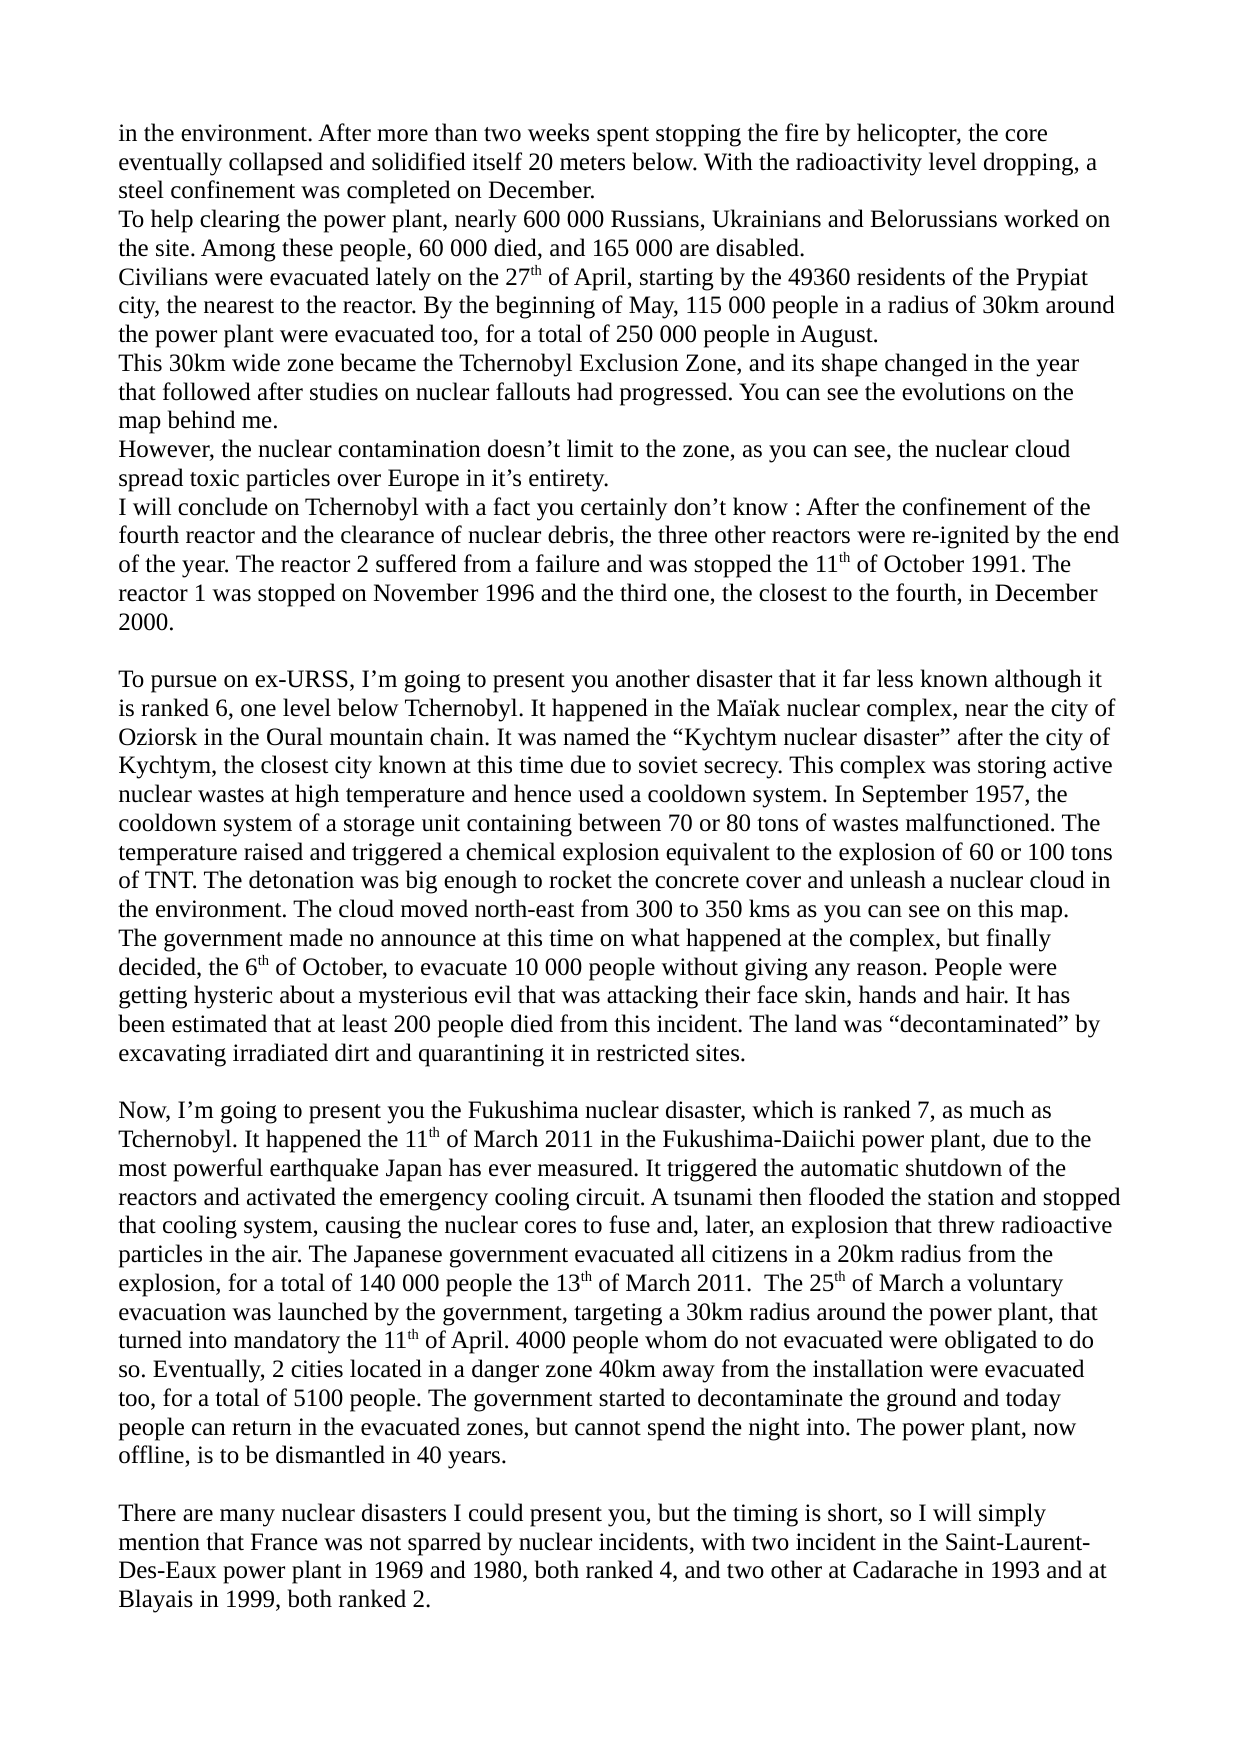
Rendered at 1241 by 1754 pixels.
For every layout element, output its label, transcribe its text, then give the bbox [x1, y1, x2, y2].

text This 30km wide zone became the Tchernobyl Exclusion Zone, and its shape changed in the year that followed after studies on nuclear fallouts had progressed. You can see the evolutions on the map behind me. [118, 348, 1122, 434]
text in the environment. After more than two weeks spent stopping the fire by helicopter, the core eventually collapsed and solidified itself 20 meters below. With the radioactivity level dropping, a steel confinement was completed on December. [118, 118, 1122, 204]
text To help clearing the power plant, nearly 600 000 Russians, Ukrainians and Belorussians worked on the site. Among these people, 60 000 died, and 165 000 are disabled. [118, 204, 1122, 262]
text The government made no announce at this time on what happened at the complex, but finally decided, the 6th of October, to evacuate 10 000 people without giving any reason. People were getting hysteric about a mysterious evil that was attacking their face skin, hands and hair. It has been estimated that at least 200 people died from this incident. The land was “decontaminated” by excavating irradiated dirt and quarantining it in restricted sites. [118, 923, 1122, 1067]
text To pursue on ex-URSS, I’m going to present you another disaster that it far less known although it is ranked 6, one level below Tchernobyl. It happened in the Maïak nuclear complex, near the city of Oziorsk in the Oural mountain chain. It was named the “Kychtym nuclear disaster” after the city of Kychtym, the closest city known at this time due to soviet secrecy. This complex was storing active nuclear wastes at high temperature and hence used a cooldown system. In September 1957, the cooldown system of a storage unit containing between 70 or 80 tons of wastes malfunctioned. The temperature raised and triggered a chemical explosion equivalent to the explosion of 60 or 100 tons of TNT. The detonation was big enough to rocket the concrete cover and unleash a nuclear cloud in the environment. The cloud moved north-east from 300 to 350 kms as you can see on this map. [118, 664, 1122, 923]
text Now, I’m going to present you the Fukushima nuclear disaster, which is ranked 7, as much as Tchernobyl. It happened the 11th of March 2011 in the Fukushima-Daiichi power plant, due to the most powerful earthquake Japan has ever measured. It triggered the automatic shutdown of the reactors and activated the emergency cooling circuit. A tsunami then flooded the station and stopped that cooling system, causing the nuclear cores to fuse and, later, an explosion that threw radioactive particles in the air. The Japanese government evacuated all citizens in a 20km radius from the explosion, for a total of 140 000 people the 13th of March 2011. The 25th of March a voluntary evacuation was launched by the government, targeting a 30km radius around the power plant, that turned into mandatory the 11th of April. 4000 people whom do not evacuated were obligated to do so. Eventually, 2 cities located in a danger zone 40km away from the installation were evacuated too, for a total of 5100 people. The government started to decontaminate the ground and today people can return in the evacuated zones, but cannot spend the night into. The power plant, now offline, is to be dismantled in 40 years. [118, 1096, 1122, 1469]
text There are many nuclear disasters I could present you, but the timing is short, so I will simply mention that France was not sparred by nuclear incidents, with two incident in the Saint-Laurent-Des-Eaux power plant in 1969 and 1980, both ranked 4, and two other at Cadarache in 1993 and at Blayais in 1999, both ranked 2. [118, 1498, 1122, 1613]
text However, the nuclear contamination doesn’t limit to the zone, as you can see, the nuclear cloud spread toxic particles over Europe in it’s entirety. [118, 434, 1122, 492]
text I will conclude on Tchernobyl with a fact you certainly don’t know : After the confinement of the fourth reactor and the clearance of nuclear debris, the three other reactors were re-ignited by the end of the year. The reactor 2 suffered from a failure and was stopped the 11th of October 1991. The reactor 1 was stopped on November 1996 and the third one, the closest to the fourth, in December 2000. [118, 492, 1122, 636]
text Civilians were evacuated lately on the 27th of April, starting by the 49360 residents of the Prypiat city, the nearest to the reactor. By the beginning of May, 115 000 people in a radius of 30km around the power plant were evacuated too, for a total of 250 000 people in August. [118, 262, 1122, 348]
